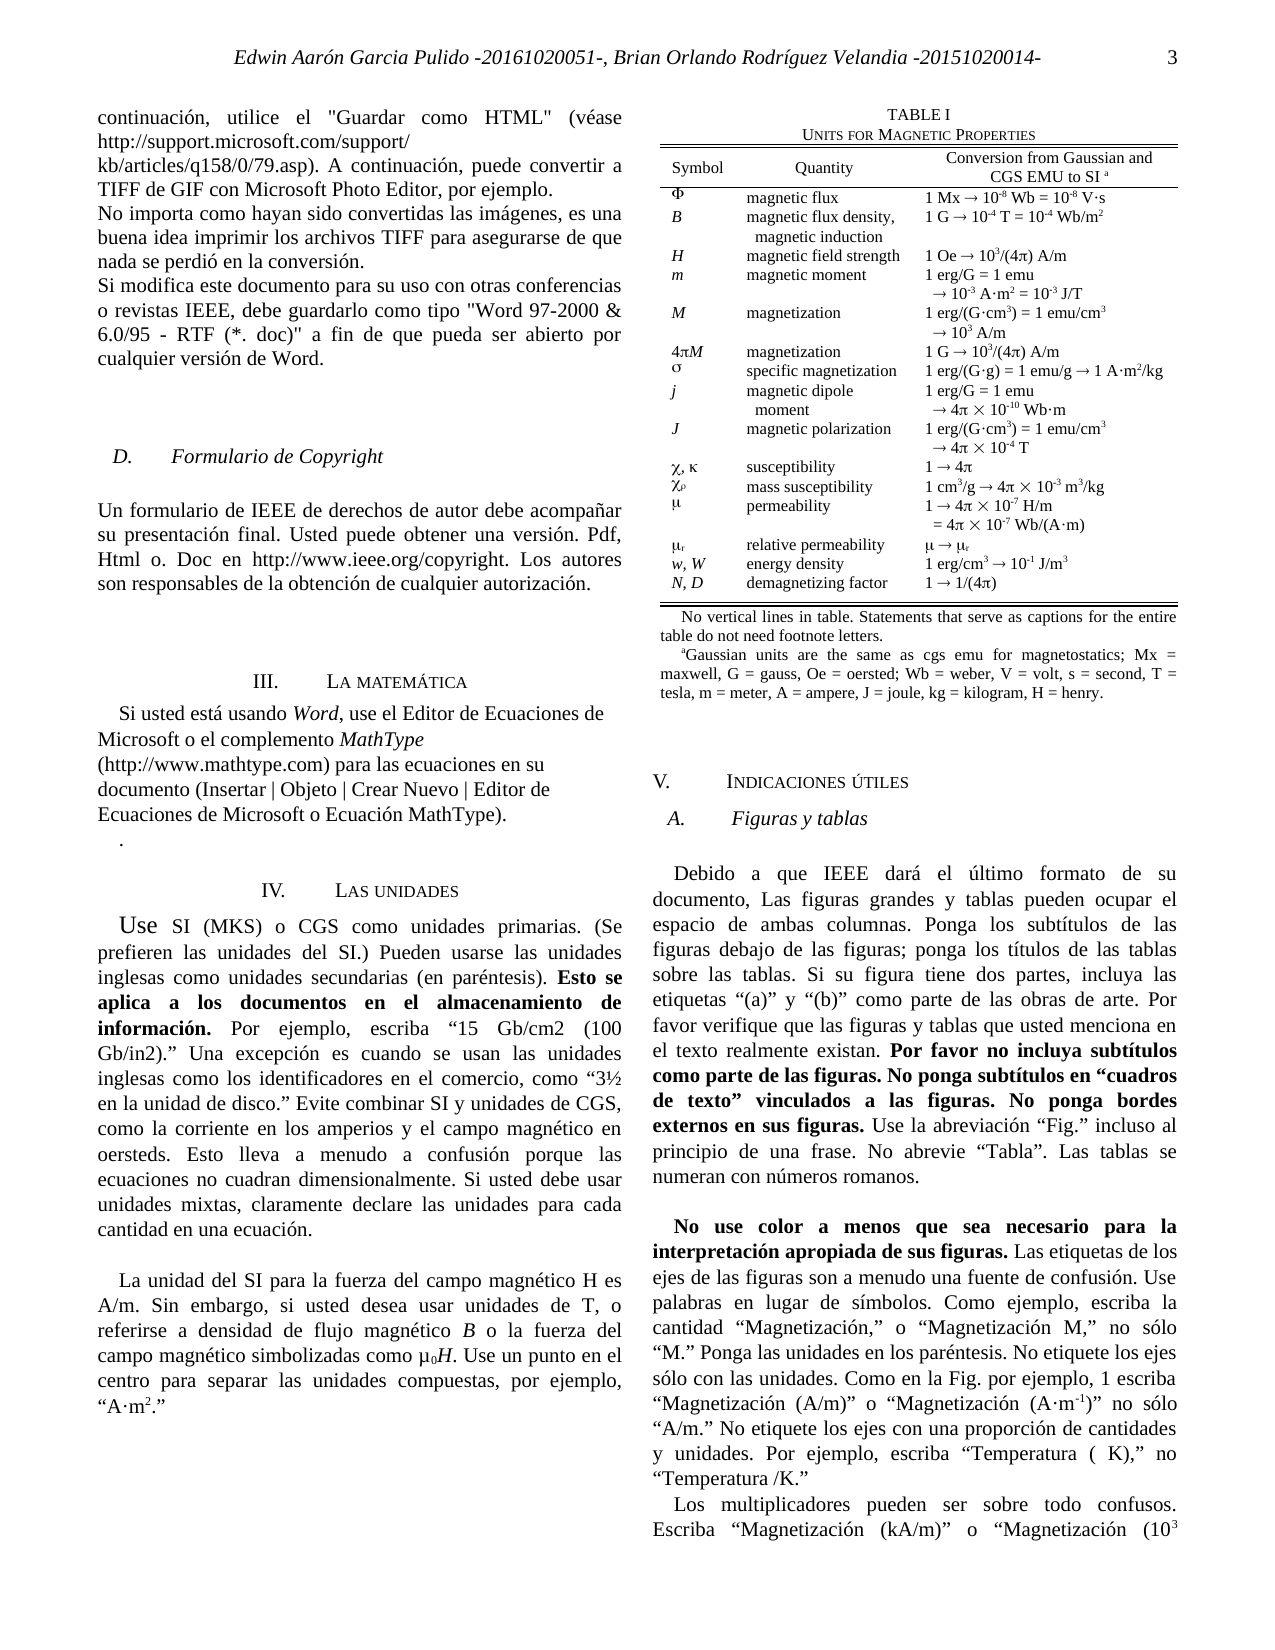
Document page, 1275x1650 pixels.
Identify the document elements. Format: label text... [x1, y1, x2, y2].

table_cell m [660, 265, 735, 303]
text Los multiplicadores pueden ser sobre todo confusos. Escriba “Magnetización (kA/m)” o “Magnetización (103 [652, 1491, 1177, 1541]
table_cell   r [913, 534, 1178, 553]
subtitle Figuras y tablas [667, 806, 1177, 830]
subtitle Las unidades [97, 877, 622, 902]
table_cell mass susceptibility [735, 476, 913, 496]
table_cell energy density [735, 554, 913, 573]
table_cell magnetization [735, 303, 913, 342]
table_cell 1  4  107 H/m = 4  107 Wb/(A·m) [913, 496, 1178, 534]
table_header Symbol [660, 148, 735, 186]
text Debido a que IEEE dará el último formato de su documento, Las figuras grandes y tablas pueden ocupar el espacio de ambas columnas. Ponga los subtítulos de las figuras debajo de las figuras; ponga los títulos de las tablas sobre las tablas. Si su figura tiene dos partes, incluya las etiquetas “(a)” y “(b)” como parte de las obras de arte. Por favor verifique que las figuras y tablas que usted menciona en el texto realmente existan. Por favor no incluya subtítulos como parte de las figuras. No ponga subtítulos en “cuadros de texto” vinculados a las figuras. No ponga bordes externos en sus figuras. Use la abreviación “Fig.” incluso al principio de una frase. No abrevie “Tabla”. Las tablas se numeran con números romanos. [652, 861, 1177, 1188]
table_cell j [660, 380, 735, 419]
table_cell permeability [735, 496, 913, 534]
table_cell N, D [660, 573, 735, 602]
table_cell 1 erg/G = 1 emu  4  1010 Wb·m [913, 380, 1178, 419]
table_cell  [660, 188, 735, 207]
table_cell demagnetizing factor [735, 573, 913, 602]
table_cell H [660, 246, 735, 265]
table_cell relative permeability [735, 534, 913, 553]
table_cell magnetization [735, 342, 913, 361]
table_header Quantity [735, 148, 913, 186]
table_cell 1 erg/(G·g) = 1 emu/g  1 A·m2/kg [913, 361, 1178, 380]
table_cell  [660, 496, 735, 534]
table_header Conversion from Gaussian and CGS EMU to SI a [913, 148, 1178, 186]
table_cell 1 Oe  103/(4) A/m [913, 246, 1178, 265]
table_cell 1 Mx  108 Wb = 108 V·s [913, 188, 1178, 207]
table_cell  [660, 361, 735, 380]
table_cell susceptibility [735, 457, 913, 476]
table_cell magnetic field strength [735, 246, 913, 265]
table_cell 4M [660, 342, 735, 361]
table_cell ,  [660, 457, 735, 476]
title Units for Magnetic Properties [660, 124, 1177, 143]
table_cell magnetic polarization [735, 419, 913, 457]
table_cell 1 G  104 T = 104 Wb/m2 [913, 207, 1178, 246]
table_cell w, W [660, 554, 735, 573]
table_cell B [660, 207, 735, 246]
text . [97, 827, 622, 851]
text aGaussian units are the same as cgs emu for magnetostatics; Mx = maxwell, G = gauss, Oe = oersted; Wb = weber, V = volt, s = second, T = tesla, m = meter, A = ampere, J = joule, kg = kilogram, H = henry. [660, 645, 1177, 702]
table_cell r [660, 534, 735, 553]
text continuación, utilice el "Guardar como HTML" (véase http://support.microsoft.com/support/ kb/articles/q158/0/79.asp). A continuación, puede convertir a TIFF de GIF con Microsoft Photo Editor, por ejemplo. [97, 105, 622, 201]
table_cell 1 G  103/(4) A/m [913, 342, 1178, 361]
table_cell  [660, 476, 735, 496]
table_cell 1  1/(4) [913, 573, 1178, 602]
subtitle Indicaciones útiles [652, 105, 1177, 793]
table_cell 1 erg/(G·cm3) = 1 emu/cm3  4  104 T [913, 419, 1178, 457]
text No importa como hayan sido convertidas las imágenes, es una buena idea imprimir los archivos TIFF para asegurarse de que nada se perdió en la conversión. [97, 201, 622, 273]
title TABLE I [660, 105, 1177, 124]
table_cell magnetic moment [735, 265, 913, 303]
table_cell magnetic dipole moment [735, 380, 913, 419]
text La unidad del SI para la fuerza del campo magnético H es A/m. Sin embargo, si usted desea usar unidades de T, o referirse a densidad de flujo magnético B o la fuerza del campo magnético simbolizadas como µ0H. Use un punto en el centro para separar las unidades compuestas, por ejemplo, “A·m2.” [97, 1267, 622, 1418]
table_cell M [660, 303, 735, 342]
table_cell 1 cm3/g  4  103 m3/kg [913, 476, 1178, 496]
table_cell magnetic flux density, magnetic induction [735, 207, 913, 246]
text Si modifica este documento para su uso con otras conferencias o revistas IEEE, debe guardarlo como tipo "Word 97-2000 & 6.0/95 - RTF (*. doc)" a fin de que pueda ser abierto por cualquier versión de Word. [97, 273, 622, 370]
text Si usted está usando Word, use el Editor de Ecuaciones de Microsoft o el complemento MathType (http://www.mathtype.com) para las ecuaciones en su documento (Insertar | Objeto | Crear Nuevo | Editor de Ecuaciones de Microsoft o Ecuación MathType). [97, 701, 622, 826]
table_cell 1 erg/(G·cm3) = 1 emu/cm3  103 A/m [913, 303, 1178, 342]
text Un formulario de IEEE de derechos de autor debe acompañar su presentación final. Usted puede obtener una versión. Pdf, Html o. Doc en http://www.ieee.org/copyright. Los autores son responsables de la obtención de cualquier autorización. [97, 498, 622, 594]
text No vertical lines in table. Statements that serve as captions for the entire table do not need footnote letters. [660, 607, 1177, 645]
table_cell 1 erg/cm3  101 J/m3 [913, 554, 1178, 573]
table_cell specific magnetization [735, 361, 913, 380]
subtitle La matemática [97, 669, 622, 693]
table_cell 1  4 [913, 457, 1178, 476]
table_cell J [660, 419, 735, 457]
text Use SI (MKS) o CGS como unidades primarias. (Se prefieren las unidades del SI.) Pueden usarse las unidades inglesas como unidades secundarias (en paréntesis). Esto se aplica a los documentos en el almacenamiento de información. Por ejemplo, escriba “15 Gb/cm2 (100 Gb/in2).” Una excepción es cuando se usan las unidades inglesas como los identificadores en el comercio, como “3½ en la unidad de disco.” Evite combinar SI y unidades de CGS, como la corriente en los amperios y el campo magnético en oersteds. Esto lleva a menudo a confusión porque las ecuaciones no cuadran dimensionalmente. Si usted debe usar unidades mixtas, claramente declare las unidades para cada cantidad en una ecuación. [97, 910, 622, 1241]
subtitle Formulario de Copyright [112, 444, 622, 492]
text No use color a menos que sea necesario para la interpretación apropiada de sus figuras. Las etiquetas de los ejes de las figuras son a menudo una fuente de confusión. Use palabras en lugar de símbolos. Como ejemplo, escriba la cantidad “Magnetización,” o “Magnetización M,” no sólo “M.” Ponga las unidades en los paréntesis. No etiquete los ejes sólo con las unidades. Como en la Fig. por ejemplo, 1 escriba “Magnetización (A/m)” o “Magnetización (A·m-1)” no sólo “A/m.” No etiquete los ejes con una proporción de cantidades y unidades. Por ejemplo, escriba “Temperatura ( K),” no “Temperatura /K.” [652, 1214, 1177, 1490]
table_cell magnetic flux [735, 188, 913, 207]
table_cell 1 erg/G = 1 emu  103 A·m2 = 103 J/T [913, 265, 1178, 303]
